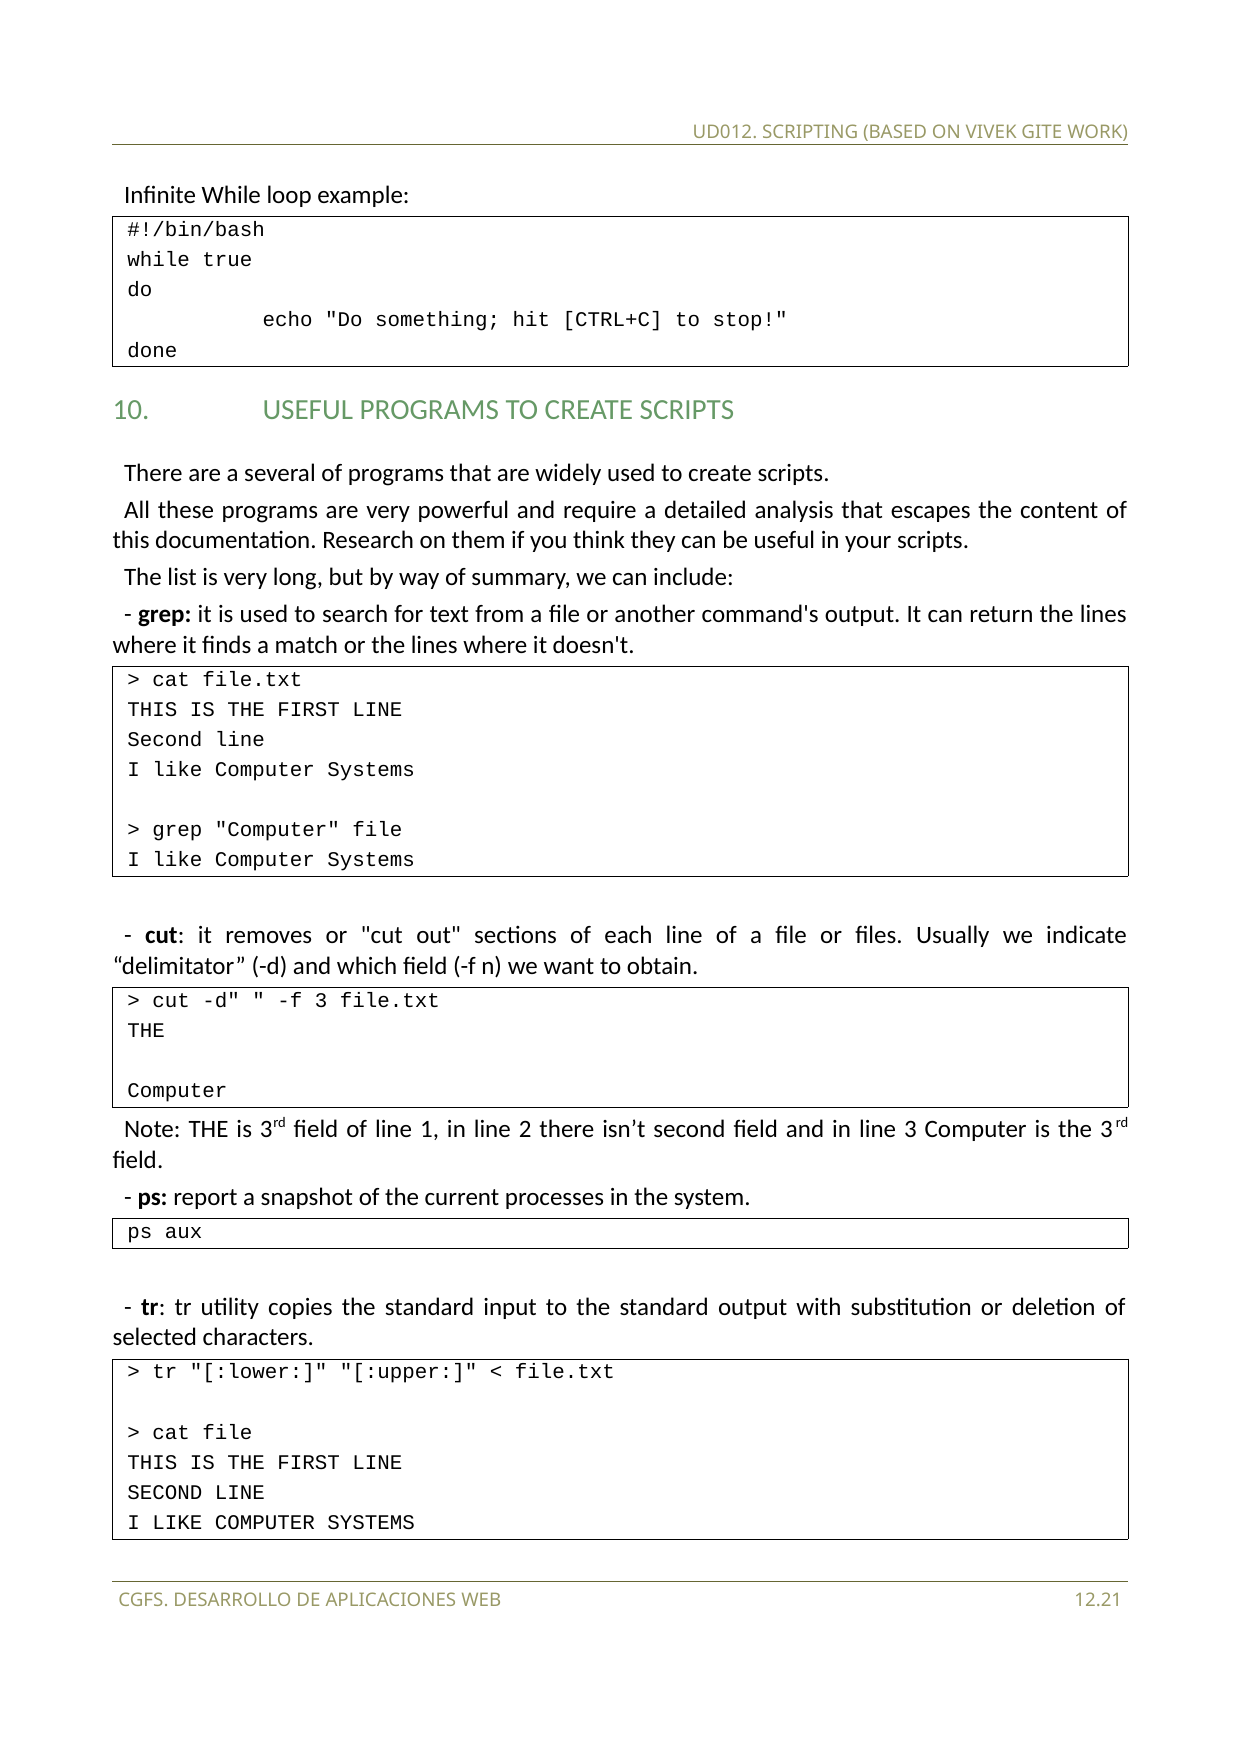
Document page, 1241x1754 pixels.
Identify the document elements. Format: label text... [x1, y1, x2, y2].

text Note: THE is 3rd field of line 1, in line 2 there isn’t second field and in line 3 Computer is the 3rd field. [112, 1113, 1128, 1174]
text Computer [113, 1077, 1128, 1107]
text > cat file.txt [113, 667, 1128, 692]
text echo "Do something; hit [CTRL+C] to stop!" [113, 306, 1128, 333]
text SECOND LINE [113, 1479, 1128, 1506]
text - tr: tr utility copies the standard input to the standard output with substitution or deletion of selected characters. [112, 1291, 1128, 1352]
text do [113, 276, 1128, 303]
text There are a several of programs that are widely used to create scripts. [112, 457, 1128, 487]
text THE [113, 1017, 1128, 1044]
text THIS IS THE FIRST LINE [113, 1449, 1128, 1476]
text - ps: report a snapshot of the current processes in the system. [112, 1181, 1128, 1211]
text ps aux [113, 1219, 1128, 1248]
text > cat file [113, 1419, 1128, 1445]
text while true [113, 246, 1128, 273]
text done [113, 337, 1128, 366]
text - cut: it removes or "cut out" sections of each line of a file or files. Usually we indicate “delimitator” (-d) and which field (-f n) we want to obtain. [112, 919, 1128, 981]
text > tr "[:lower:]" "[:upper:]" < file.txt [113, 1360, 1128, 1385]
text > cut -d" " -f 3 file.txt [113, 988, 1128, 1014]
text #!/bin/bash [113, 217, 1128, 243]
text I like Computer Systems [113, 846, 1128, 876]
text I LIKE COMPUTER SYSTEMS [113, 1509, 1128, 1539]
text - grep: it is used to search for text from a file or another command's output. It can return the lines where it finds a match or the lines where it doesn't. [112, 598, 1128, 659]
text > grep "Computer" file [113, 816, 1128, 843]
text Second line [113, 726, 1128, 753]
text I like Computer Systems [113, 756, 1128, 783]
text Infinite While loop example: [112, 179, 1128, 210]
text THIS IS THE FIRST LINE [113, 696, 1128, 722]
text The list is very long, but by way of summary, we can include: [112, 561, 1128, 592]
text All these programs are very powerful and require a detailed analysis that escapes the content of this documentation. Research on them if you think they can be useful in your scripts. [112, 494, 1128, 555]
subtitle Useful programs to create scripts [112, 391, 1128, 427]
